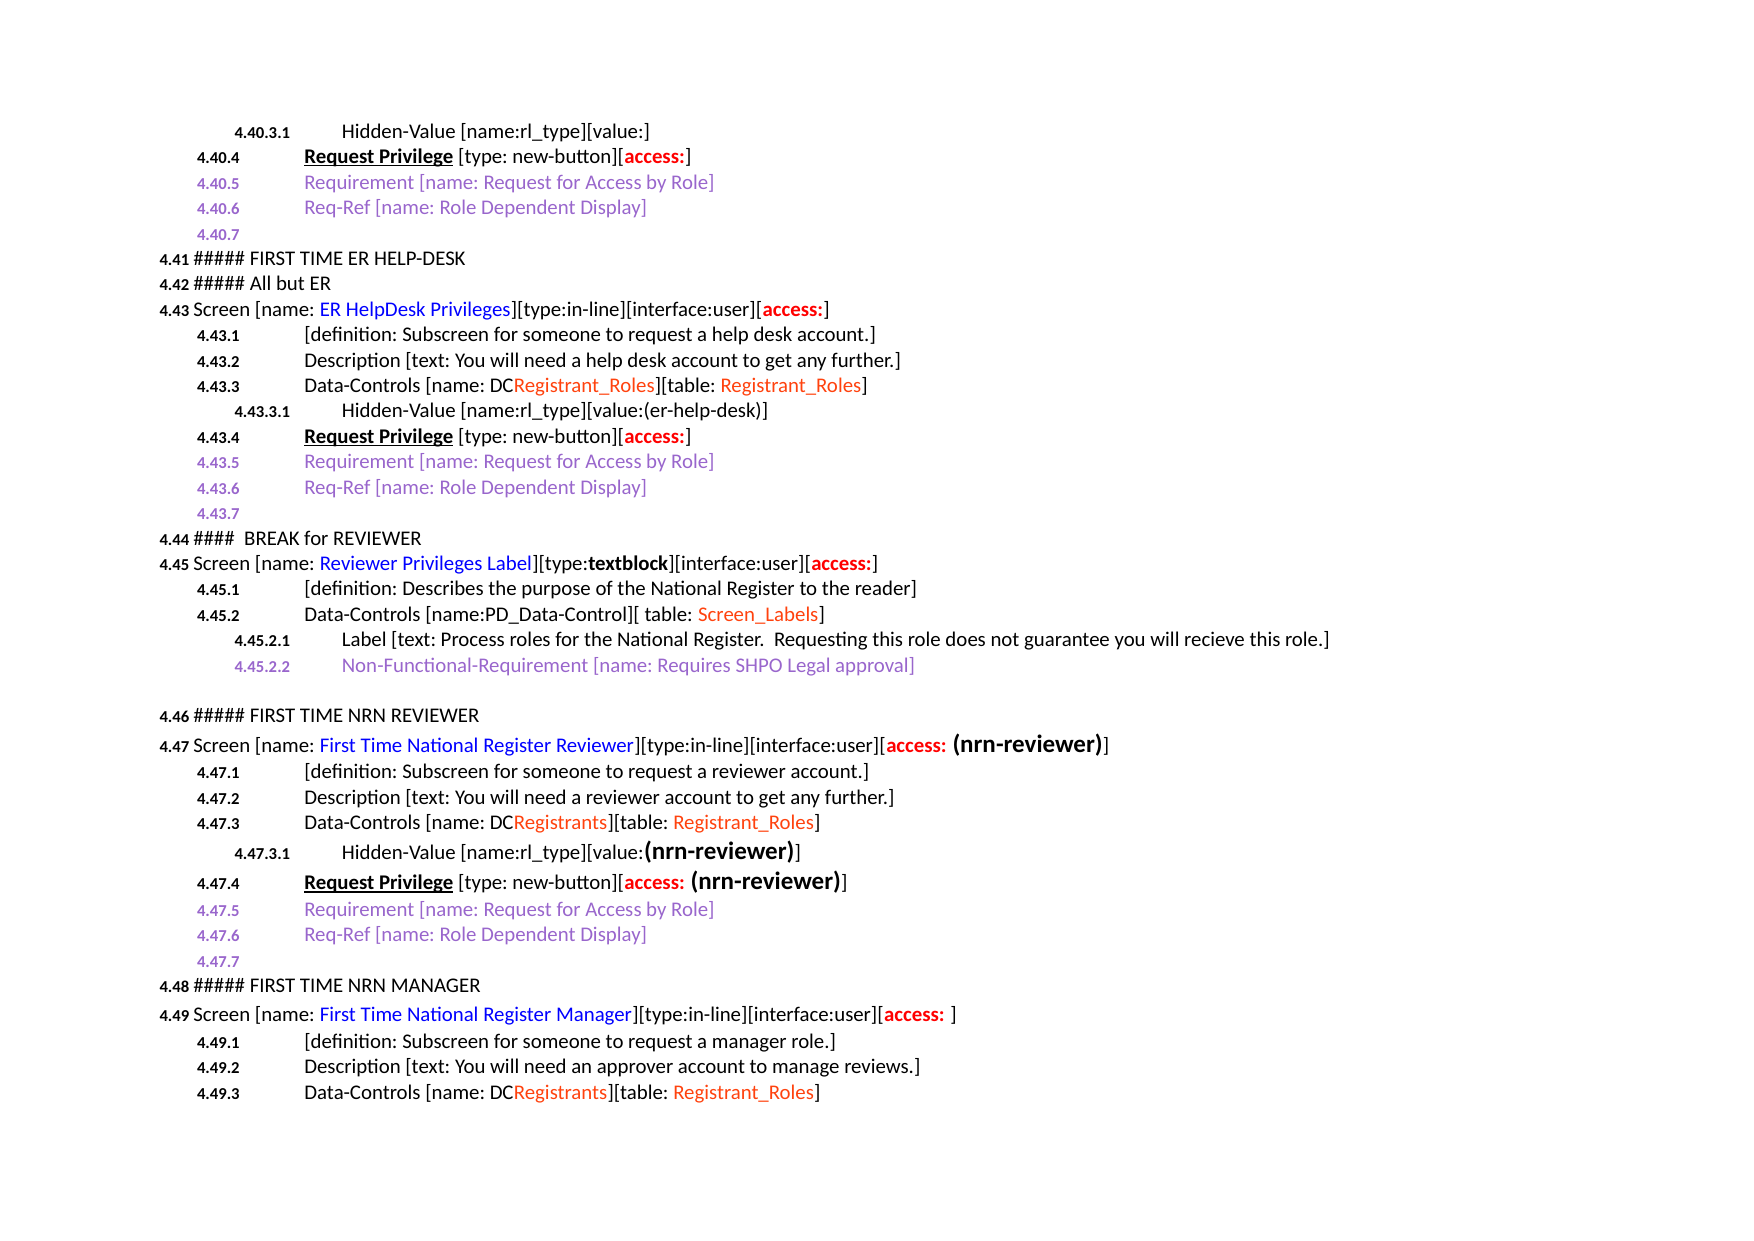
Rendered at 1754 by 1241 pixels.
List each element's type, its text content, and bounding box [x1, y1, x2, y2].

list Data-Controls [name:PD_Data-Control][ table: Screen_Labels] [193, 601, 1636, 626]
list ##### FIRST TIME NRN REVIEWER [156, 703, 1636, 728]
list Screen [name: ER HelpDesk Privileges][type:in-line][interface:user][access:] [156, 296, 1636, 321]
list Hidden-Value [name:rl_type][value:(nrn-reviewer)] [231, 835, 1636, 865]
list Screen [name: First Time National Register Reviewer][type:in-line][interface:user][access: (nrn-reviewer)] [156, 728, 1636, 759]
list Label [text: Process roles for the National Register. Requesting this role does not guarantee you will recieve this role.] [231, 626, 1636, 652]
list [definition: Subscreen for someone to request a reviewer account.] [193, 759, 1636, 784]
list Screen [name: First Time National Register Manager][type:in-line][interface:user][access: ] [156, 998, 1636, 1028]
list Request Privilege [type: new-button][access:] [193, 143, 1636, 169]
list Requirement [name: Request for Access by Role] [193, 169, 1636, 194]
list Request Privilege [type: new-button][access:] [193, 423, 1636, 448]
list Req-Ref [name: Role Dependent Display] [193, 474, 1636, 499]
list Requirement [name: Request for Access by Role] [193, 448, 1636, 474]
list ##### All but ER [156, 271, 1636, 296]
list Data-Controls [name: DCRegistrants][table: Registrant_Roles] [193, 1079, 1636, 1104]
list Screen [name: Reviewer Privileges Label][type:textblock][interface:user][access:] [156, 550, 1636, 576]
list Description [text: You will need a reviewer account to get any further.] [193, 784, 1636, 809]
list ##### FIRST TIME NRN MANAGER [156, 972, 1636, 998]
list Data-Controls [name: DCRegistrant_Roles][table: Registrant_Roles] [193, 372, 1636, 398]
list Requirement [name: Request for Access by Role] [193, 896, 1636, 921]
list [definition: Subscreen for someone to request a help desk account.] [193, 321, 1636, 347]
list Non-Functional-Requirement [name: Requires SHPO Legal approval] [231, 652, 1636, 677]
list [definition: Describes the purpose of the National Register to the reader] [193, 576, 1636, 601]
list Request Privilege [type: new-button][access: (nrn-reviewer)] [193, 865, 1636, 896]
list [definition: Subscreen for someone to request a manager role.] [193, 1028, 1636, 1053]
list ##### FIRST TIME ER HELP-DESK [156, 245, 1636, 271]
list #### BREAK for REVIEWER [156, 525, 1636, 550]
list Description [text: You will need an approver account to manage reviews.] [193, 1053, 1636, 1079]
list Hidden-Value [name:rl_type][value:] [231, 118, 1636, 143]
list Description [text: You will need a help desk account to get any further.] [193, 347, 1636, 372]
list Data-Controls [name: DCRegistrants][table: Registrant_Roles] [193, 809, 1636, 835]
list Hidden-Value [name:rl_type][value:(er-help-desk)] [231, 398, 1636, 423]
list Req-Ref [name: Role Dependent Display] [193, 194, 1636, 220]
list Req-Ref [name: Role Dependent Display] [193, 921, 1636, 947]
